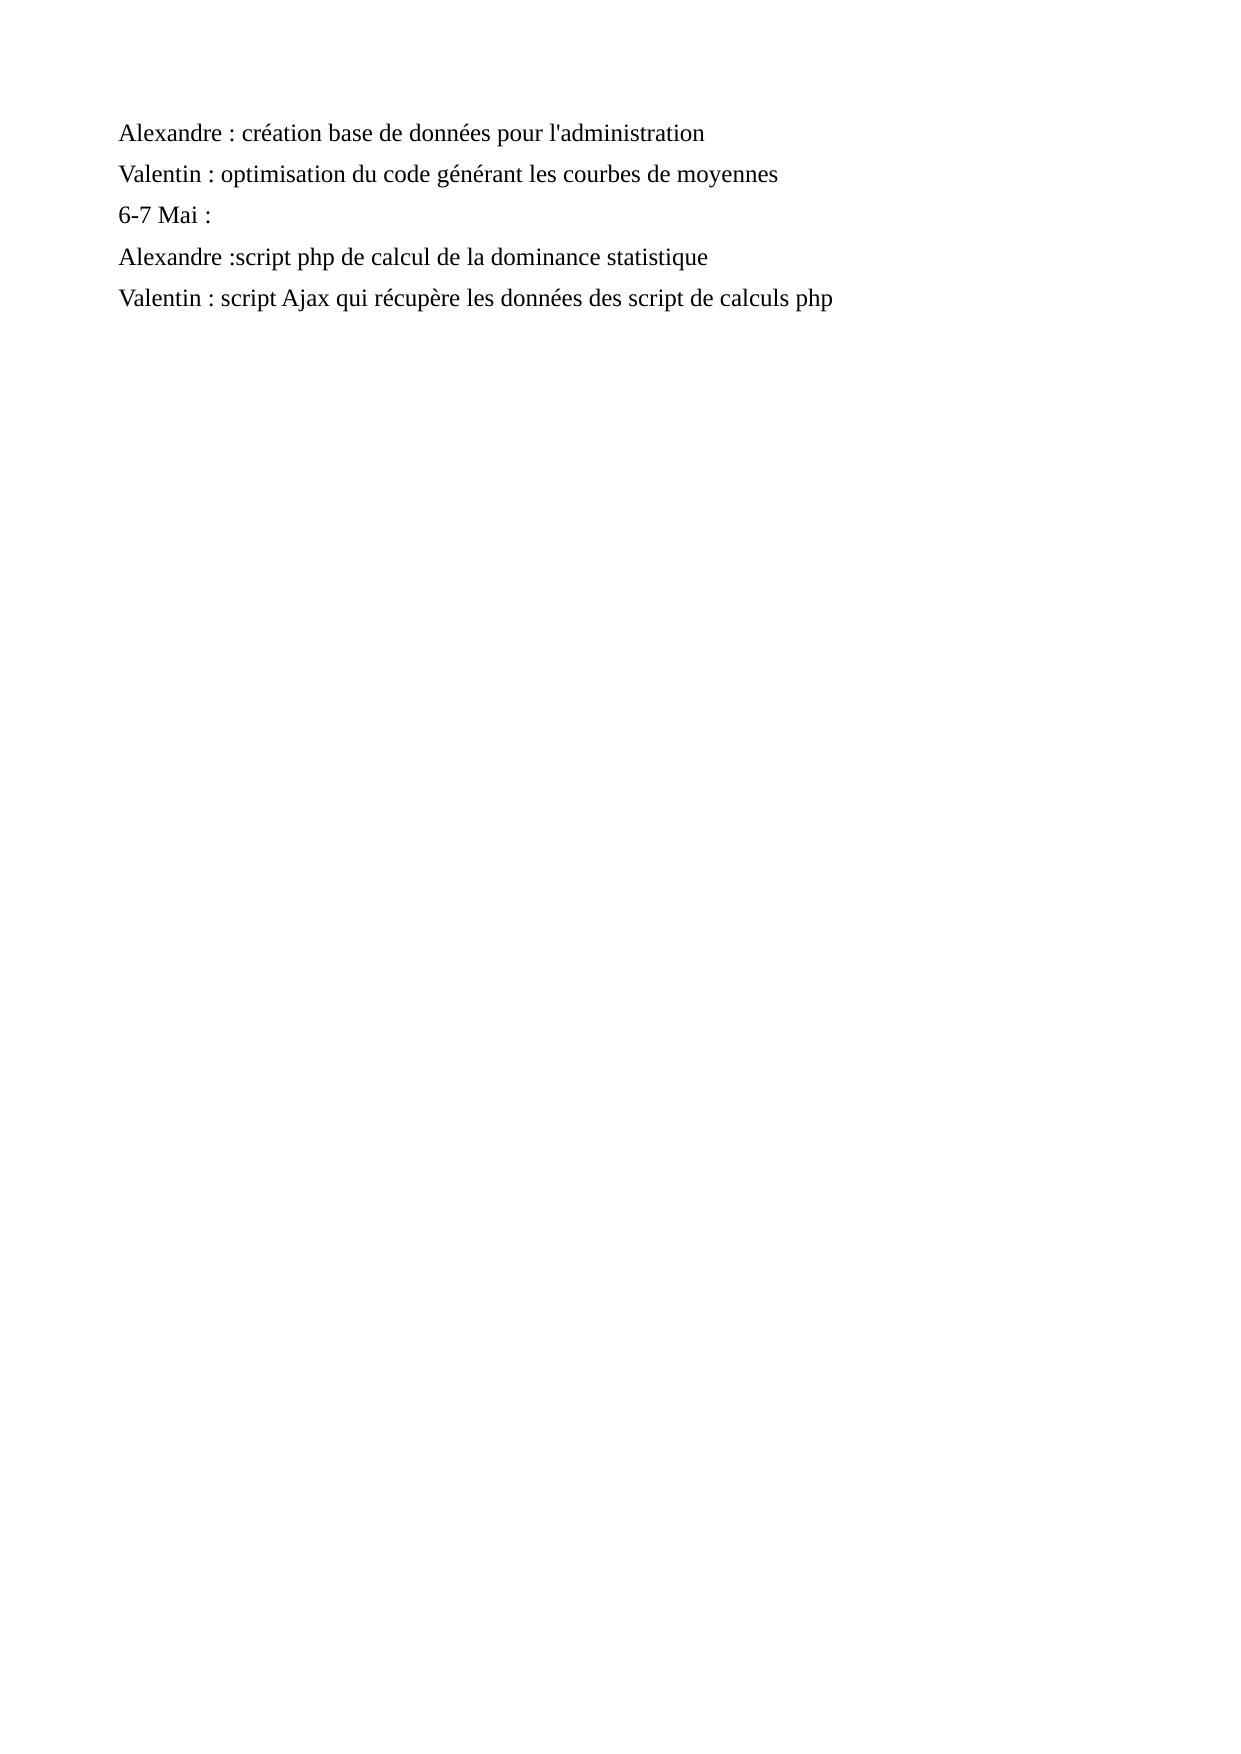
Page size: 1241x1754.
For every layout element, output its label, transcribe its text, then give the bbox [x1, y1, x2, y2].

text Alexandre :script php de calcul de la dominance statistique [118, 242, 1122, 271]
text Valentin : optimisation du code générant les courbes de moyennes [118, 159, 1122, 188]
text 6-7 Mai : [118, 201, 1122, 229]
text Alexandre : création base de données pour l'administration [118, 118, 1122, 147]
text Valentin : script Ajax qui récupère les données des script de calculs php [118, 283, 1122, 312]
